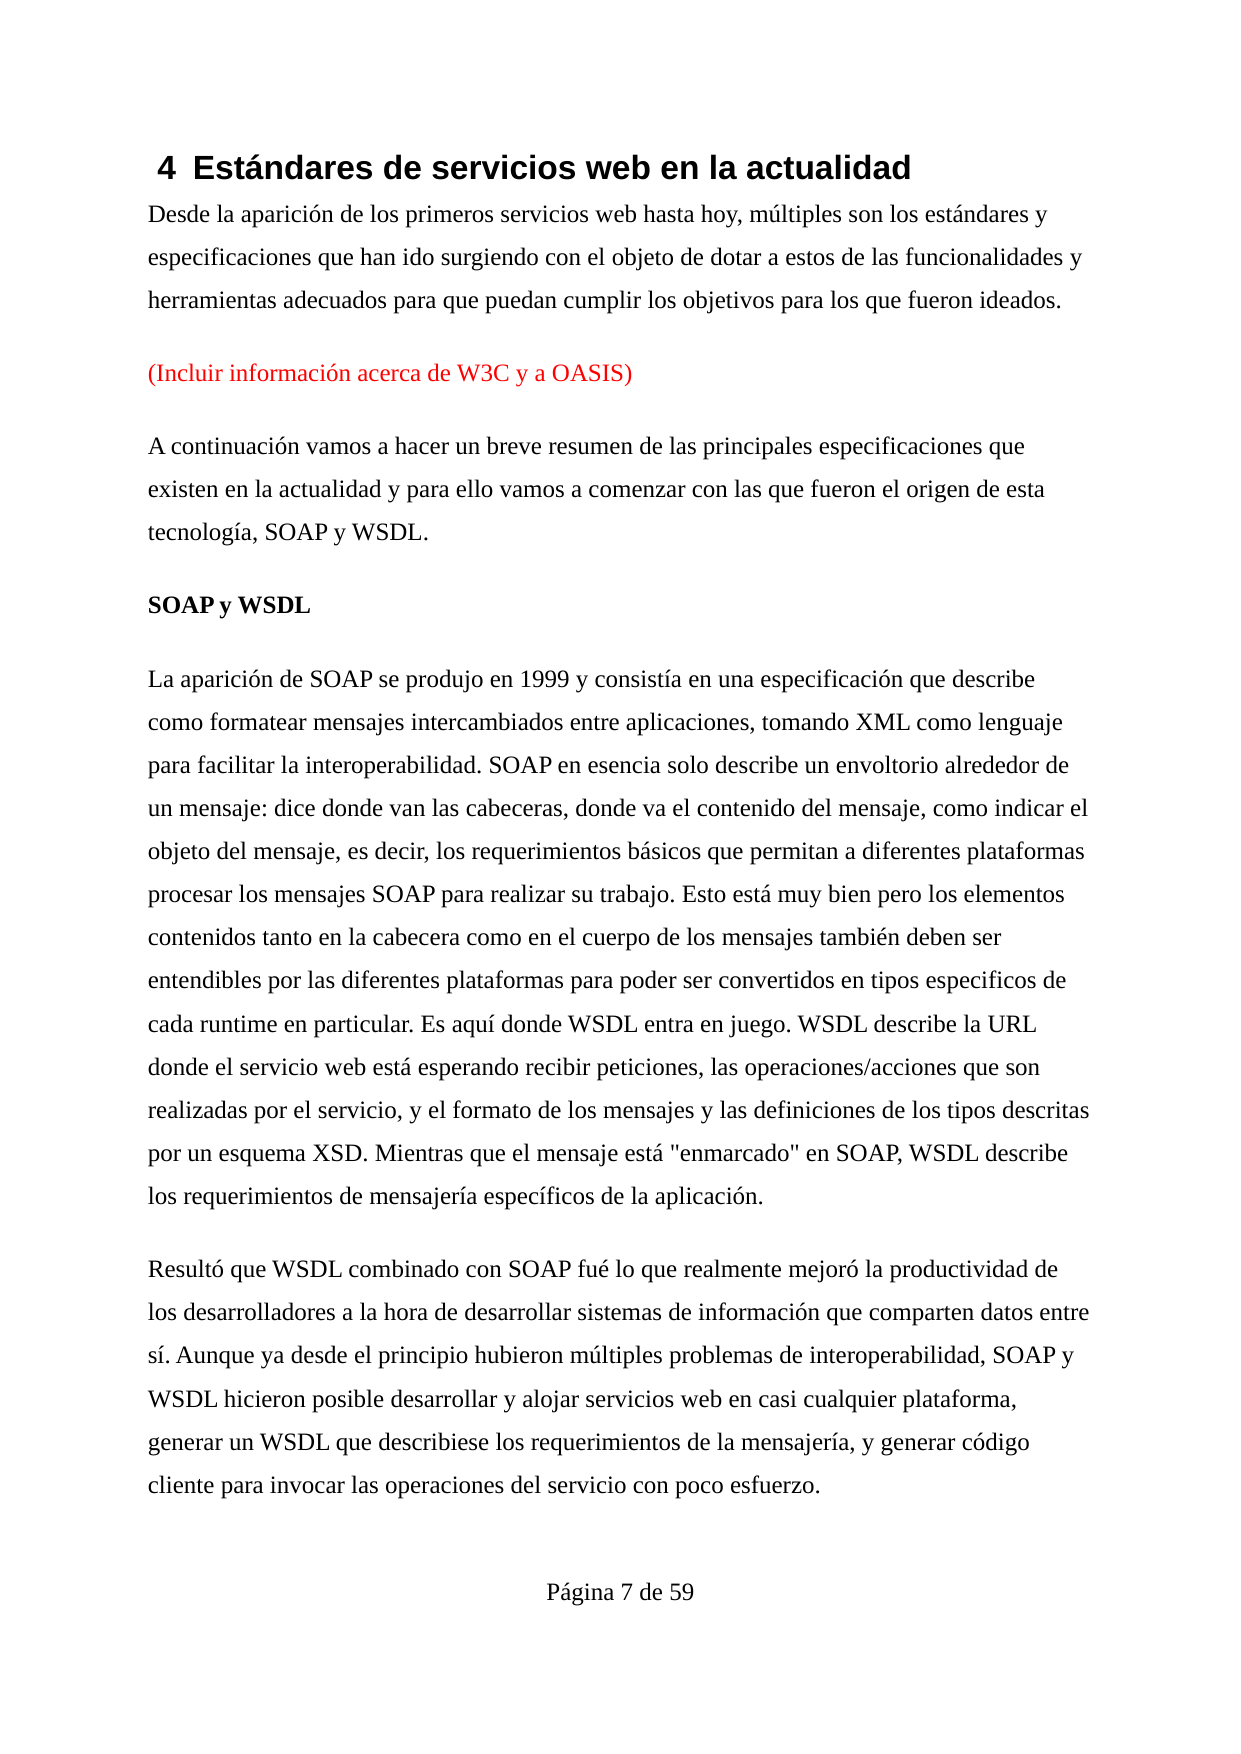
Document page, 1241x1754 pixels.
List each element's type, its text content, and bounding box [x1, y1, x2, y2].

text SOAP y WSDL [148, 591, 1093, 619]
subtitle Estándares de servicios web en la actualidad [148, 148, 1093, 186]
text A continuación vamos a hacer un breve resumen de las principales especificaciones que existen en la actualidad y para ello vamos a comenzar con las que fueron el origen de esta tecnología, SOAP y WSDL. [148, 431, 1093, 546]
text (Incluir información acerca de W3C y a OASIS) [148, 358, 1093, 387]
text La aparición de SOAP se produjo en 1999 y consistía en una especificación que describe como formatear mensajes intercambiados entre aplicaciones, tomando XML como lenguaje para facilitar la interoperabilidad. SOAP en esencia solo describe un envoltorio alrededor de un mensaje: dice donde van las cabeceras, donde va el contenido del mensaje, como indicar el objeto del mensaje, es decir, los requerimientos básicos que permitan a diferentes plataformas procesar los mensajes SOAP para realizar su trabajo. Esto está muy bien pero los elementos contenidos tanto en la cabecera como en el cuerpo de los mensajes también deben ser entendibles por las diferentes plataformas para poder ser convertidos en tipos especificos de cada runtime en particular. Es aquí donde WSDL entra en juego. WSDL describe la URL donde el servicio web está esperando recibir peticiones, las operaciones/acciones que son realizadas por el servicio, y el formato de los mensajes y las definiciones de los tipos descritas por un esquema XSD. Mientras que el mensaje está "enmarcado" en SOAP, WSDL describe los requerimientos de mensajería específicos de la aplicación. [148, 664, 1093, 1210]
text Desde la aparición de los primeros servicios web hasta hoy, múltiples son los estándares y especificaciones que han ido surgiendo con el objeto de dotar a estos de las funcionalidades y herramientas adecuados para que puedan cumplir los objetivos para los que fueron ideados. [148, 199, 1093, 314]
text Resultó que WSDL combinado con SOAP fué lo que realmente mejoró la productividad de los desarrolladores a la hora de desarrollar sistemas de información que comparten datos entre sí. Aunque ya desde el principio hubieron múltiples problemas de interoperabilidad, SOAP y WSDL hicieron posible desarrollar y alojar servicios web en casi cualquier plataforma, generar un WSDL que describiese los requerimientos de la mensajería, y generar código cliente para invocar las operaciones del servicio con poco esfuerzo. [148, 1254, 1093, 1499]
